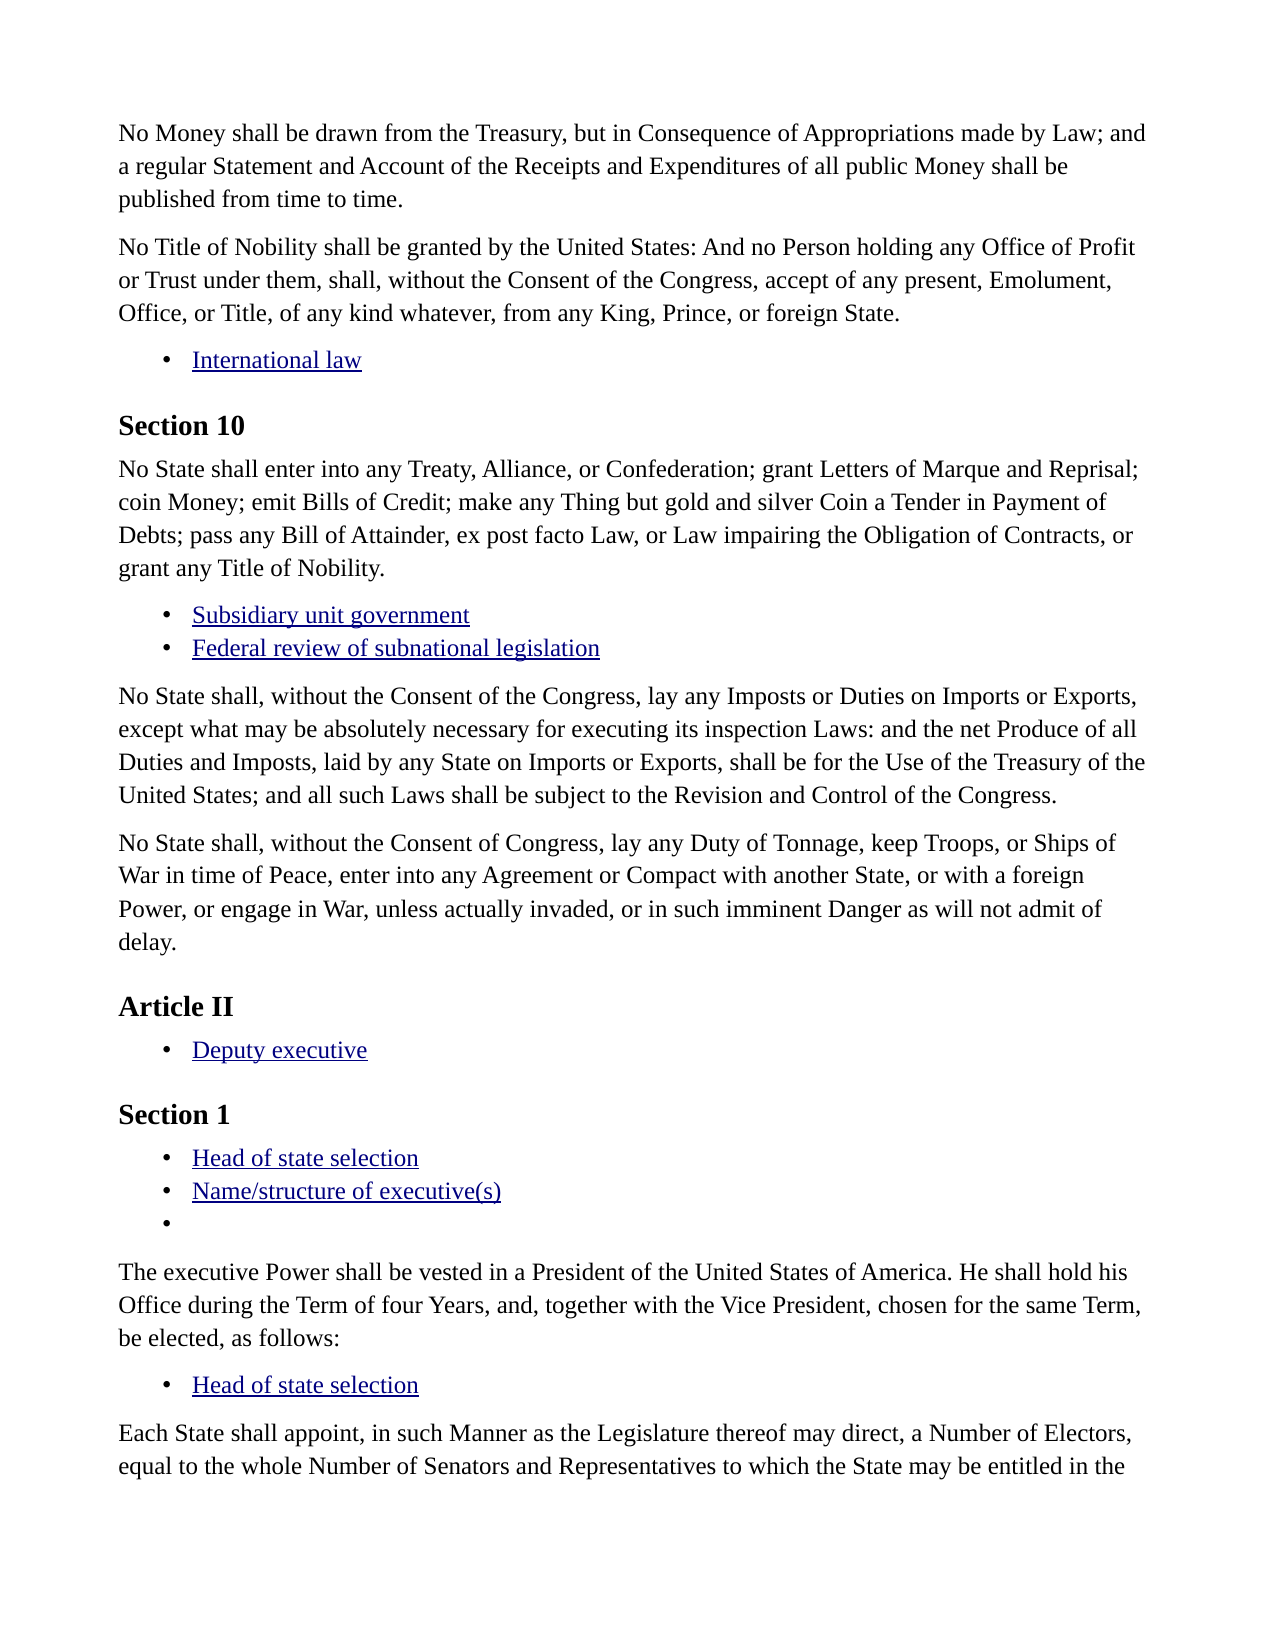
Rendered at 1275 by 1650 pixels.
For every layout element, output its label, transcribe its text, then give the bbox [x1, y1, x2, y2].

text No State shall, without the Consent of Congress, lay any Duty of Tonnage, keep Troops, or Ships of War in time of Peace, enter into any Agreement or Compact with another State, or with a foreign Power, or engage in War, unless actually invaded, or in such imminent Danger as will not admit of delay. [118, 828, 1157, 955]
text The executive Power shall be vested in a President of the United States of America. He shall hold his Office during the Term of four Years, and, together with the Vice President, chosen for the same Term, be elected, as follows: [118, 1257, 1157, 1352]
text Each State shall appoint, in such Manner as the Legislature thereof may direct, a Number of Electors, equal to the whole Number of Senators and Representatives to which the State may be entitled in the [118, 1418, 1157, 1480]
text No State shall enter into any Treaty, Alliance, or Confederation; grant Letters of Marque and Reprisal; coin Money; emit Bills of Credit; make any Thing but gold and silver Coin a Tender in Payment of Debts; pass any Bill of Attainder, ex post facto Law, or Law impairing the Obligation of Contracts, or grant any Title of Nobility. [118, 454, 1157, 581]
text No Money shall be drawn from the Treasury, but in Consequence of Appropriations made by Law; and a regular Statement and Account of the Receipts and Expenditures of all public Money shall be published from time to time. [118, 118, 1157, 213]
list Subsidiary unit government [162, 600, 1157, 629]
list Federal review of subnational legislation [162, 633, 1157, 662]
list Head of state selection [162, 1370, 1157, 1399]
text No Title of Nobility shall be granted by the United States: And no Person holding any Office of Profit or Trust under them, shall, without the Consent of the Congress, accept of any present, Emolument, Office, or Title, of any kind whatever, from any King, Prince, or foreign State. [118, 232, 1157, 327]
list International law [162, 345, 1157, 374]
list Head of state selection [162, 1143, 1157, 1172]
list Deputy executive [162, 1035, 1157, 1064]
subtitle Section 1 [118, 1097, 1157, 1131]
subtitle Section 10 [118, 408, 1157, 441]
subtitle Article II [118, 989, 1157, 1022]
text No State shall, without the Consent of the Congress, lay any Imposts or Duties on Imports or Exports, except what may be absolutely necessary for executing its inspection Laws: and the net Produce of all Duties and Imposts, laid by any State on Imports or Exports, shall be for the Use of the Treasury of the United States; and all such Laws shall be subject to the Revision and Control of the Congress. [118, 681, 1157, 809]
list Name/structure of executive(s) [162, 1176, 1157, 1205]
